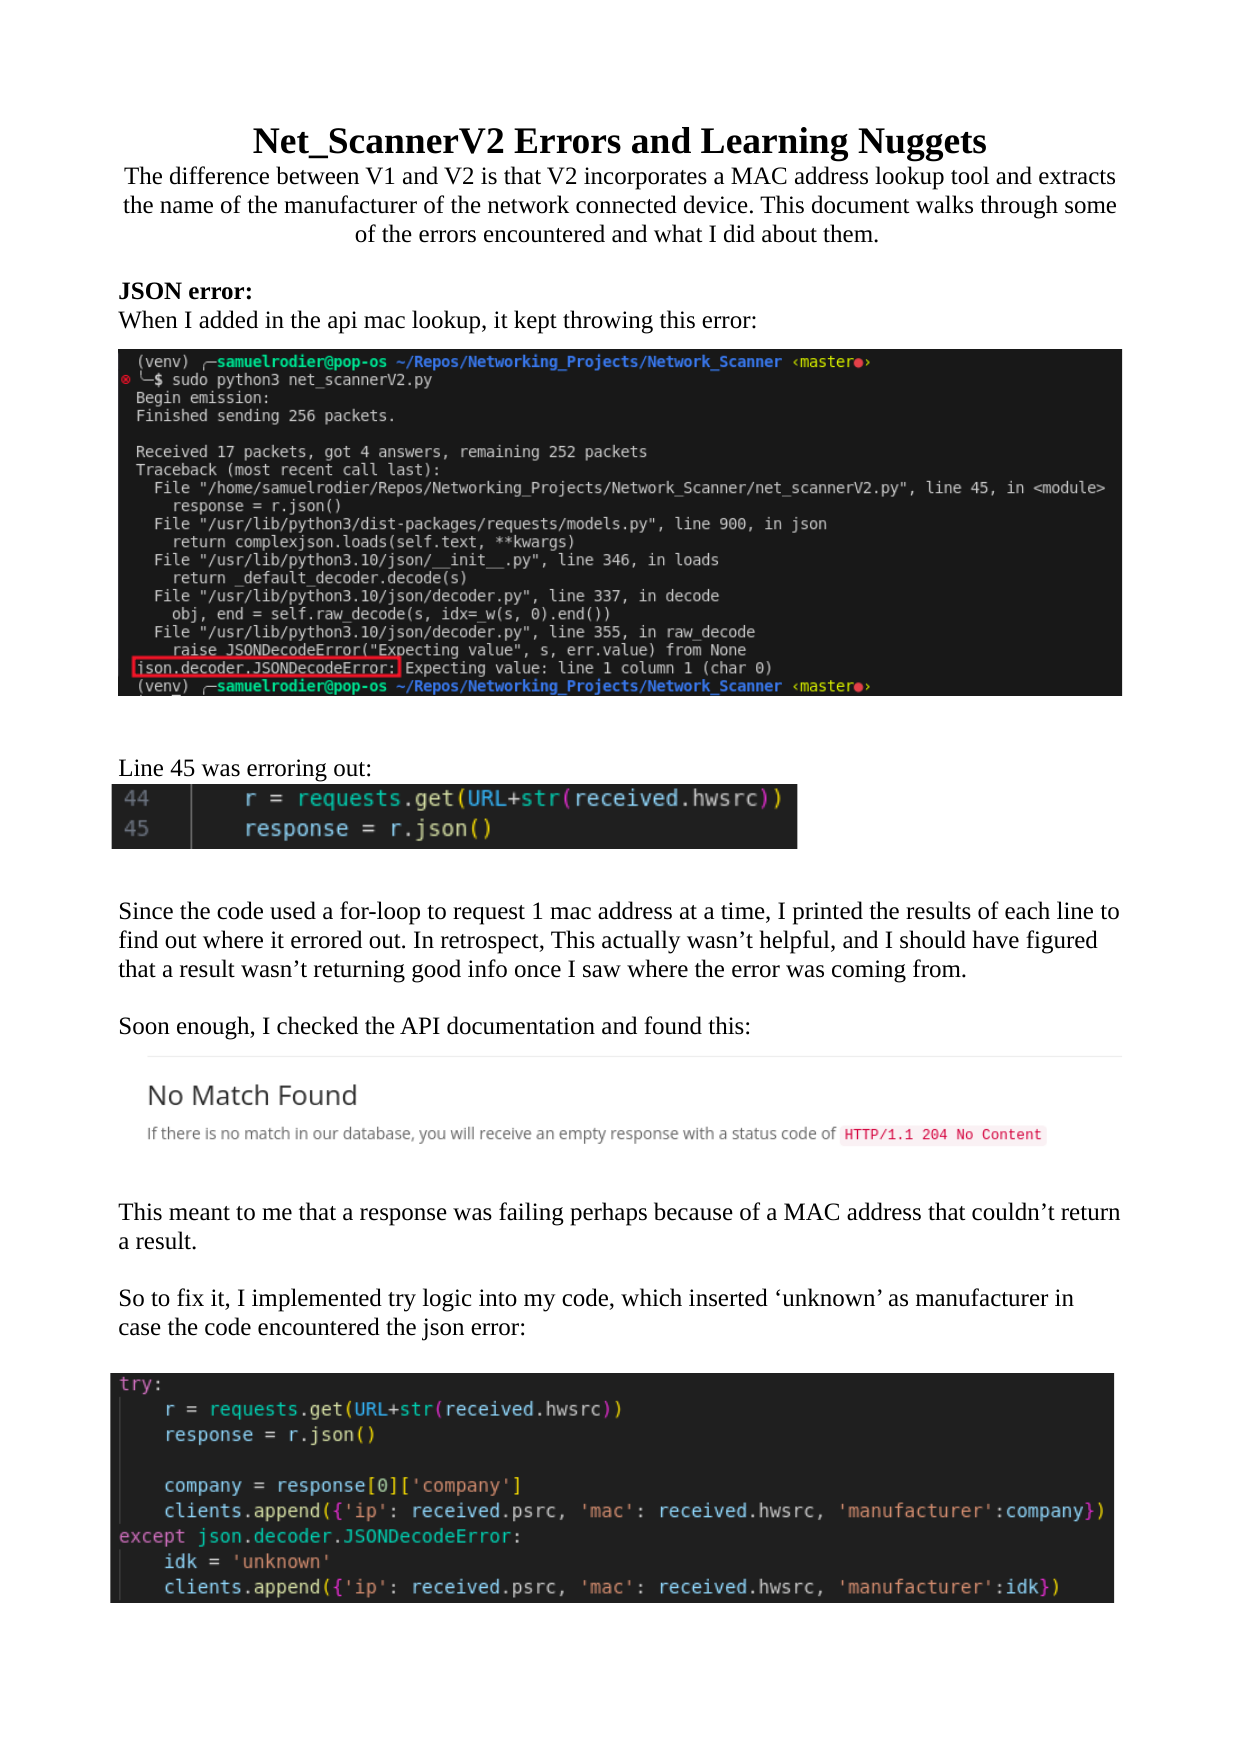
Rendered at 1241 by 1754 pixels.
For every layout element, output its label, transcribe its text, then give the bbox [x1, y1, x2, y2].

text The difference between V1 and V2 is that V2 incorporates a MAC address lookup tool and extracts the name of the manufacturer of the network connected device. This document walks through some of the errors encountered and what I did about them. [118, 161, 1122, 247]
text Line 45 was erroring out: [118, 724, 1122, 781]
picture [118, 1040, 1123, 1169]
text When I added in the api mac lookup, it kept throwing this error: [118, 305, 1122, 334]
text This meant to me that a response was failing perhaps because of a MAC address that couldn’t return a result. [118, 1197, 1122, 1255]
text Net_ScannerV2 Errors and Learning Nuggets [118, 118, 1122, 161]
text Soon enough, I checked the API documentation and found this: [118, 1011, 1122, 1040]
text JSON error: [118, 276, 1122, 305]
picture [118, 349, 1123, 696]
text Since the code used a for-loop to request 1 mac address at a time, I printed the results of each line to find out where it errored out. In retrospect, This actually wasn’t helpful, and I should have figured that a result wasn’t returning good info once I saw where the error was coming from. [118, 896, 1122, 983]
text So to fix it, I implemented try logic into my code, which inserted ‘unknown’ as manufacturer in case the code encountered the json error: [118, 1283, 1122, 1341]
picture [110, 1373, 1115, 1603]
picture [111, 784, 798, 849]
